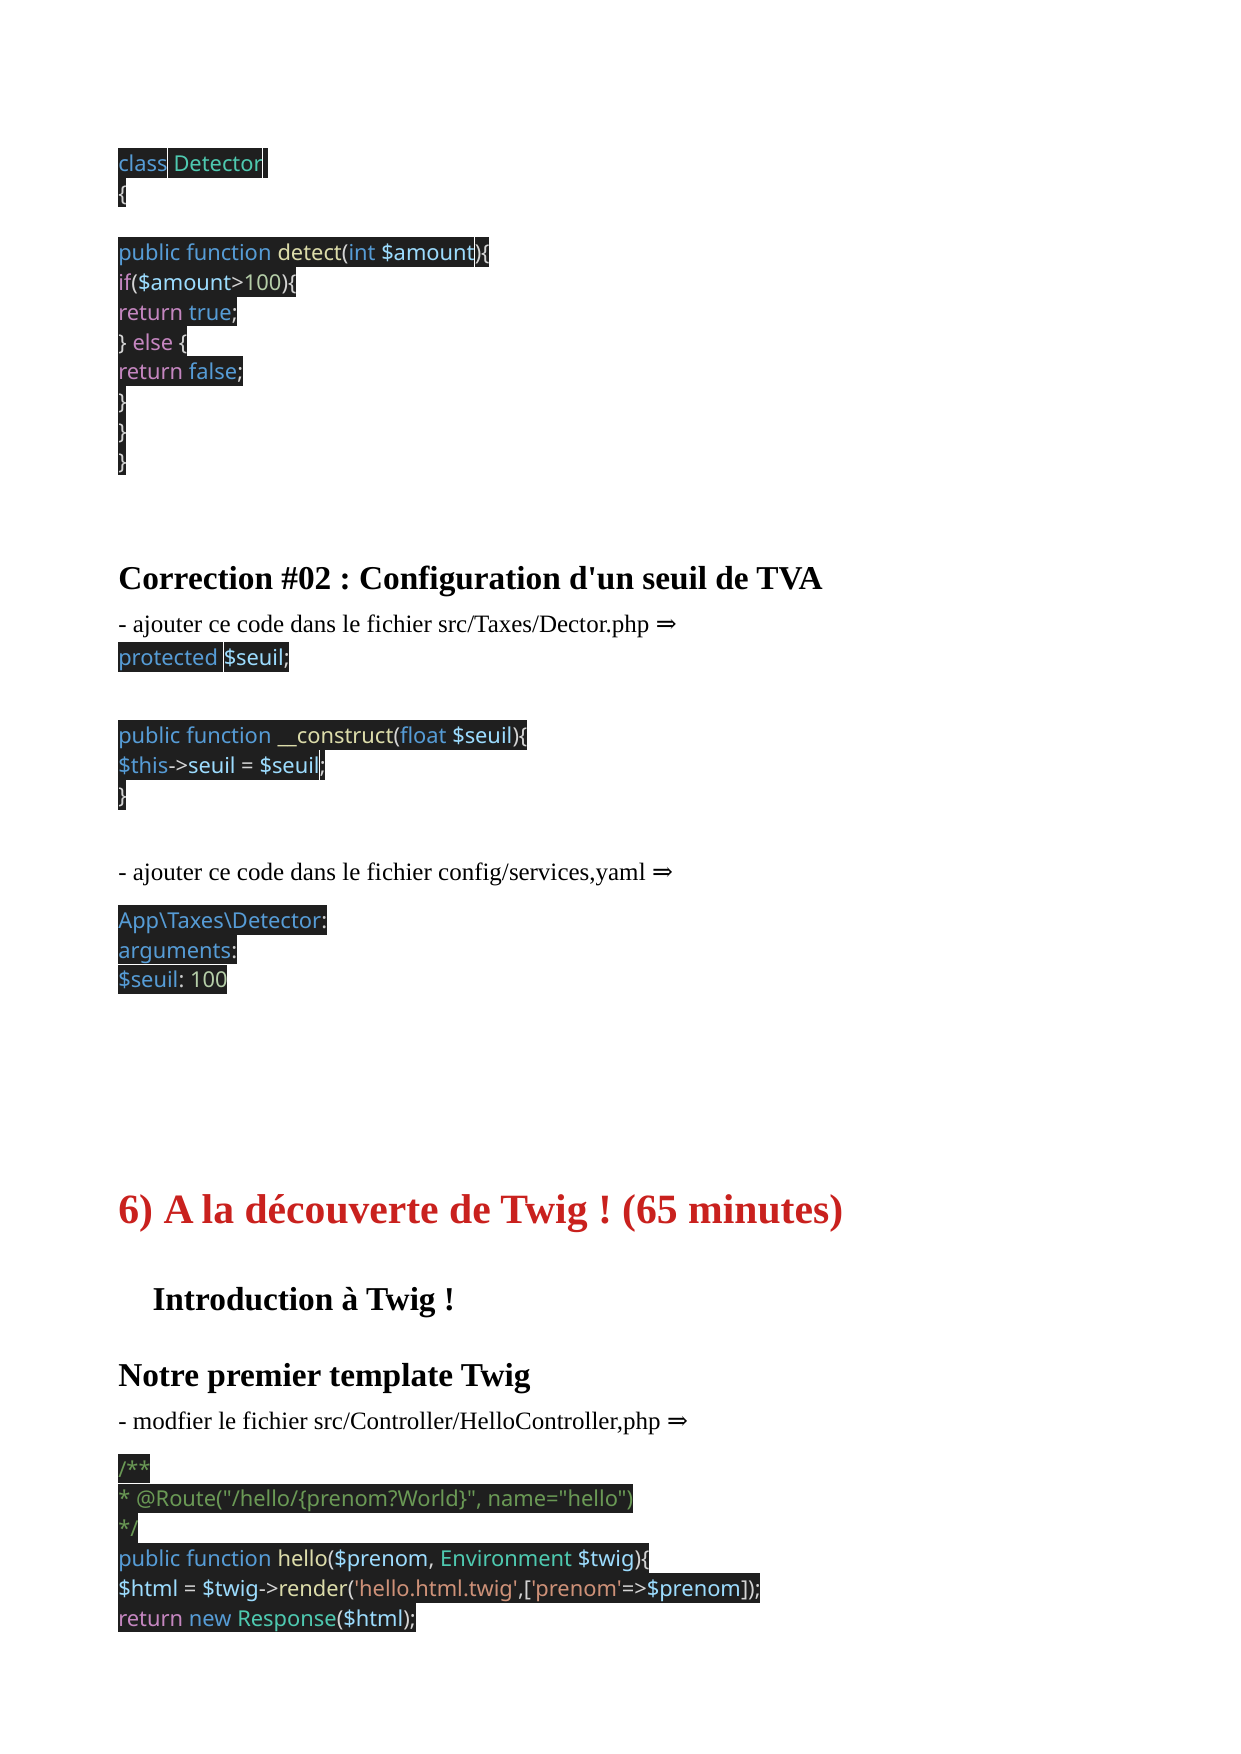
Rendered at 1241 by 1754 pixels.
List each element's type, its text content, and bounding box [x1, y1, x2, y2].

subtitle Notre premier template Twig [118, 1355, 1122, 1393]
text } [118, 416, 1122, 446]
subtitle 📖 Introduction à Twig ! [118, 1279, 1122, 1318]
text } else { [118, 326, 1122, 356]
text /** [118, 1454, 1122, 1483]
text - modfier le fichier src/Controller/HelloController,php ⇒ [118, 1406, 1122, 1435]
text return false; [118, 356, 1122, 386]
text * @Route("/hello/{prenom?World}", name="hello") [118, 1483, 1122, 1513]
text } [118, 446, 1122, 475]
text public function detect(int $amount){ [118, 237, 1122, 267]
text arguments: [118, 935, 1122, 964]
text return new Response($html); [118, 1603, 1122, 1632]
text */ [118, 1513, 1122, 1543]
subtitle Correction #02 : Configuration d'un seuil de TVA [118, 558, 1122, 596]
text $seuil: 100 [118, 964, 1122, 994]
text if($amount>100){ [118, 267, 1122, 297]
text - ajouter ce code dans le fichier config/services,yaml ⇒ [118, 857, 1122, 886]
text - ajouter ce code dans le fichier src/Taxes/Dector.php ⇒ protected $seuil; [118, 609, 1122, 672]
text App\Taxes\Detector: [118, 905, 1122, 935]
text $html = $twig->render('hello.html.twig',['prenom'=>$prenom]); [118, 1573, 1122, 1603]
text 6) A la découverte de Twig ! (65 minutes) [118, 1185, 1122, 1233]
text class Detector [118, 148, 1122, 178]
text } [118, 780, 1122, 810]
text return true; [118, 297, 1122, 326]
text public function hello($prenom, Environment $twig){ [118, 1543, 1122, 1573]
text { [118, 178, 1122, 207]
text $this->seuil = $seuil; [118, 750, 1122, 780]
text } [118, 386, 1122, 416]
text public function __construct(float $seuil){ [118, 720, 1122, 750]
